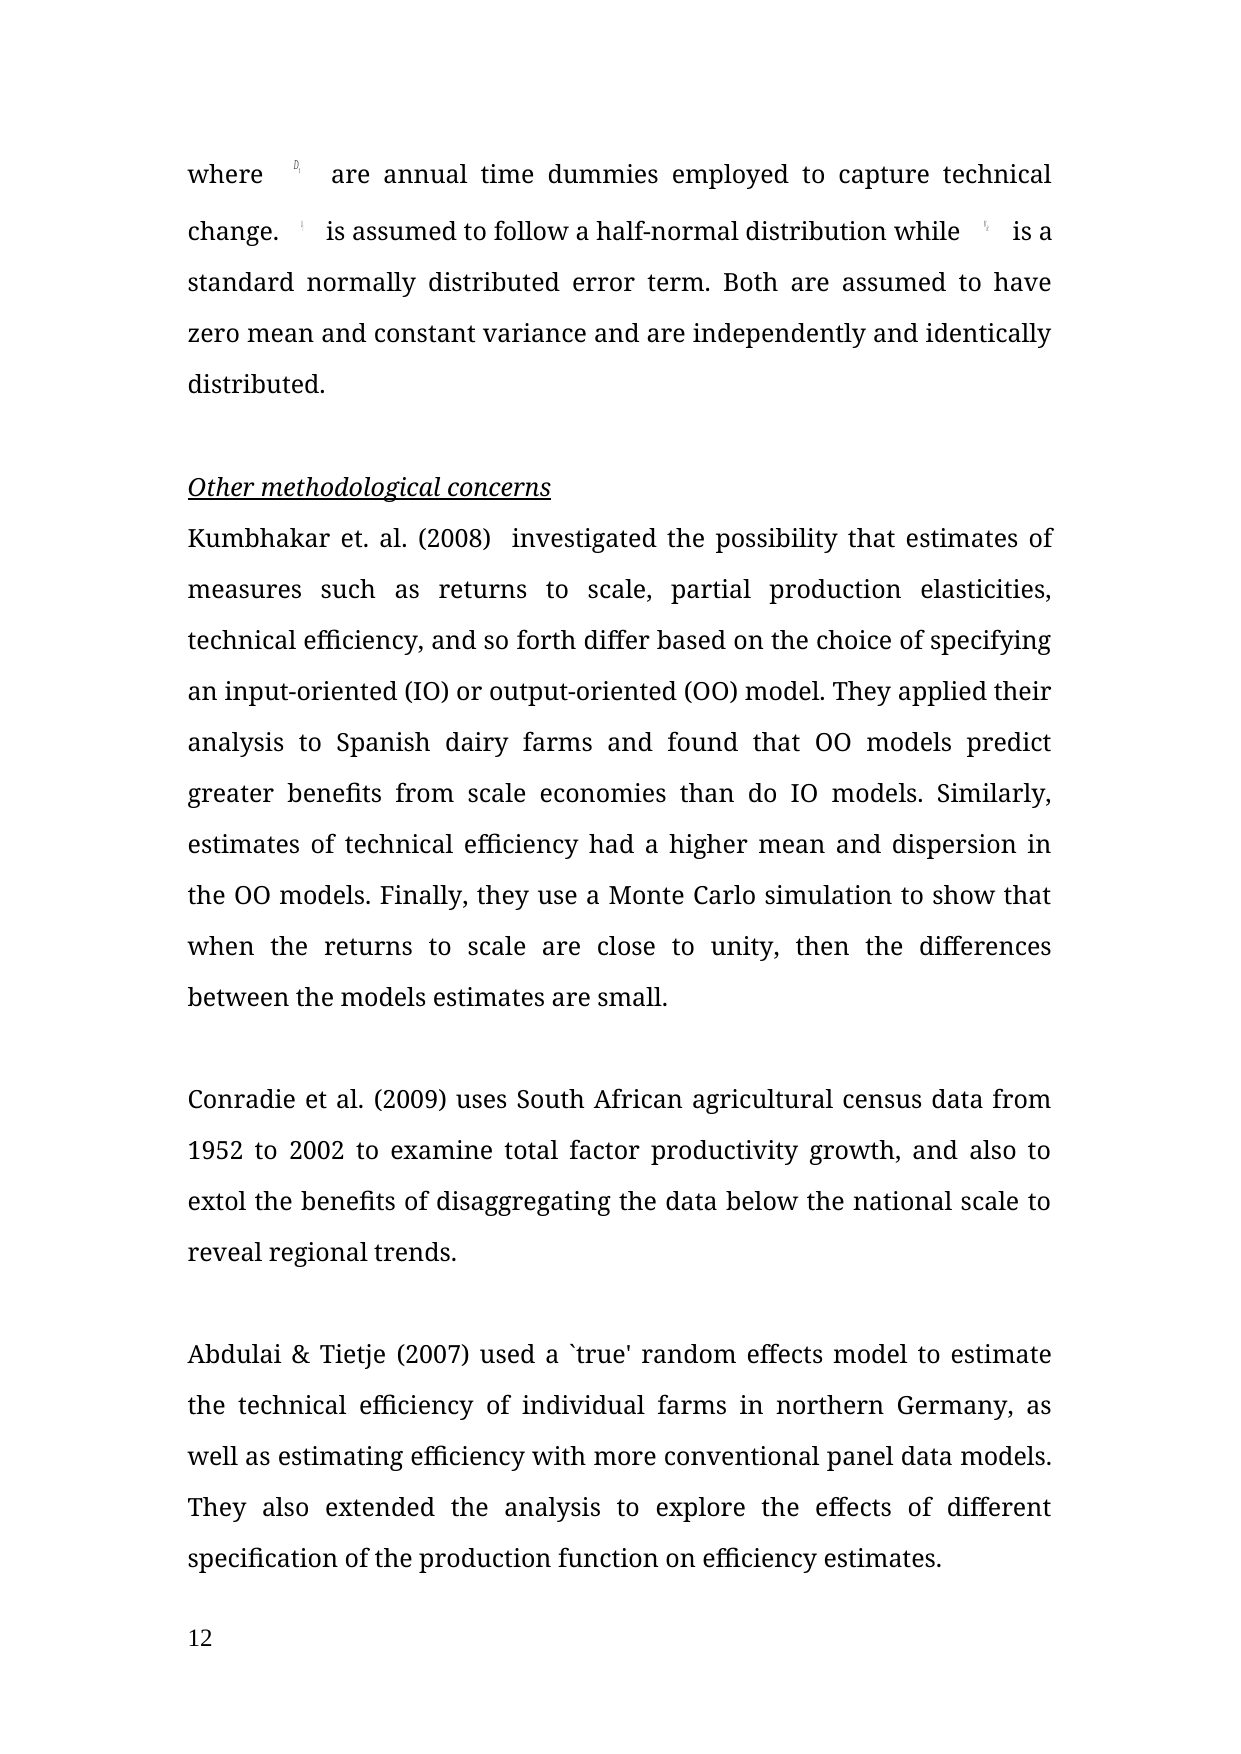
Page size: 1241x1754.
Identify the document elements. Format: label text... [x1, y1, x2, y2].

text Abdulai & Tietje (2007) used a `true' random effects model to estimate the technical efficiency of individual farms in northern Germany, as well as estimating efficiency with more conventional panel data models. They also extended the analysis to explore the effects of different specification of the production function on efficiency estimates. [187, 1337, 1053, 1575]
text Other methodological concerns [187, 469, 1053, 503]
text Conradie et al. (2009) uses South African agricultural census data from 1952 to 2002 to examine total factor productivity growth, and also to extol the benefits of disaggregating the data below the national scale to reveal regional trends. [187, 1082, 1053, 1269]
text where are annual time dummies employed to capture technical change. is assumed to follow a half-normal distribution while is a standard normally distributed error term. Both are assumed to have zero mean and constant variance and are independently and identically distributed. [187, 150, 1053, 401]
text Kumbhakar et. al. (2008) investigated the possibility that estimates of measures such as returns to scale, partial production elasticities, technical efficiency, and so forth differ based on the choice of specifying an input-oriented (IO) or output-oriented (OO) model. They applied their analysis to Spanish dairy farms and found that OO models predict greater benefits from scale economies than do IO models. Similarly, estimates of technical efficiency had a higher mean and dispersion in the OO models. Finally, they use a Monte Carlo simulation to show that when the returns to scale are close to unity, then the differences between the models estimates are small. [187, 520, 1053, 1014]
